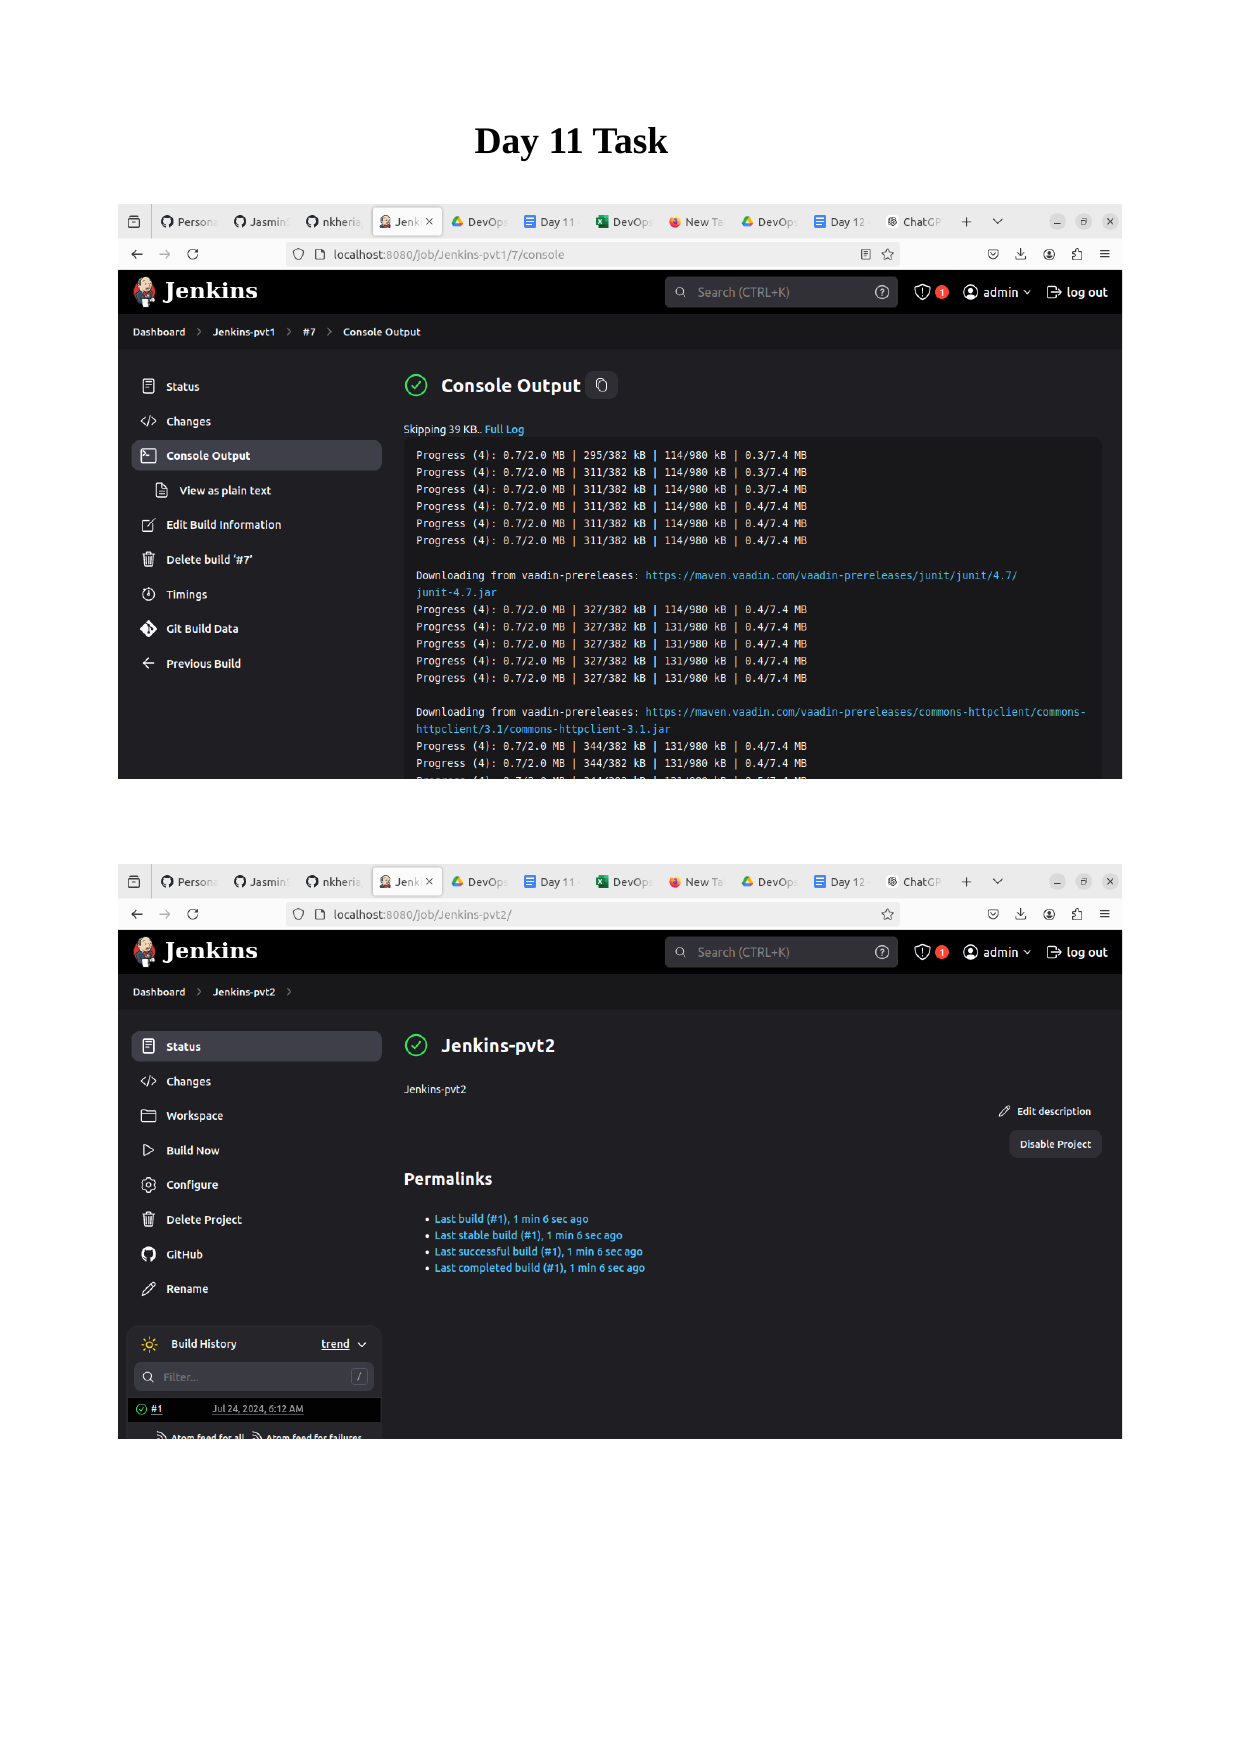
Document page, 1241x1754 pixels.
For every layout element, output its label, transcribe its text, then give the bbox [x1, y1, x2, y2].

text Day 11 Task [118, 118, 1122, 161]
picture [118, 864, 1123, 1439]
picture [118, 204, 1123, 779]
